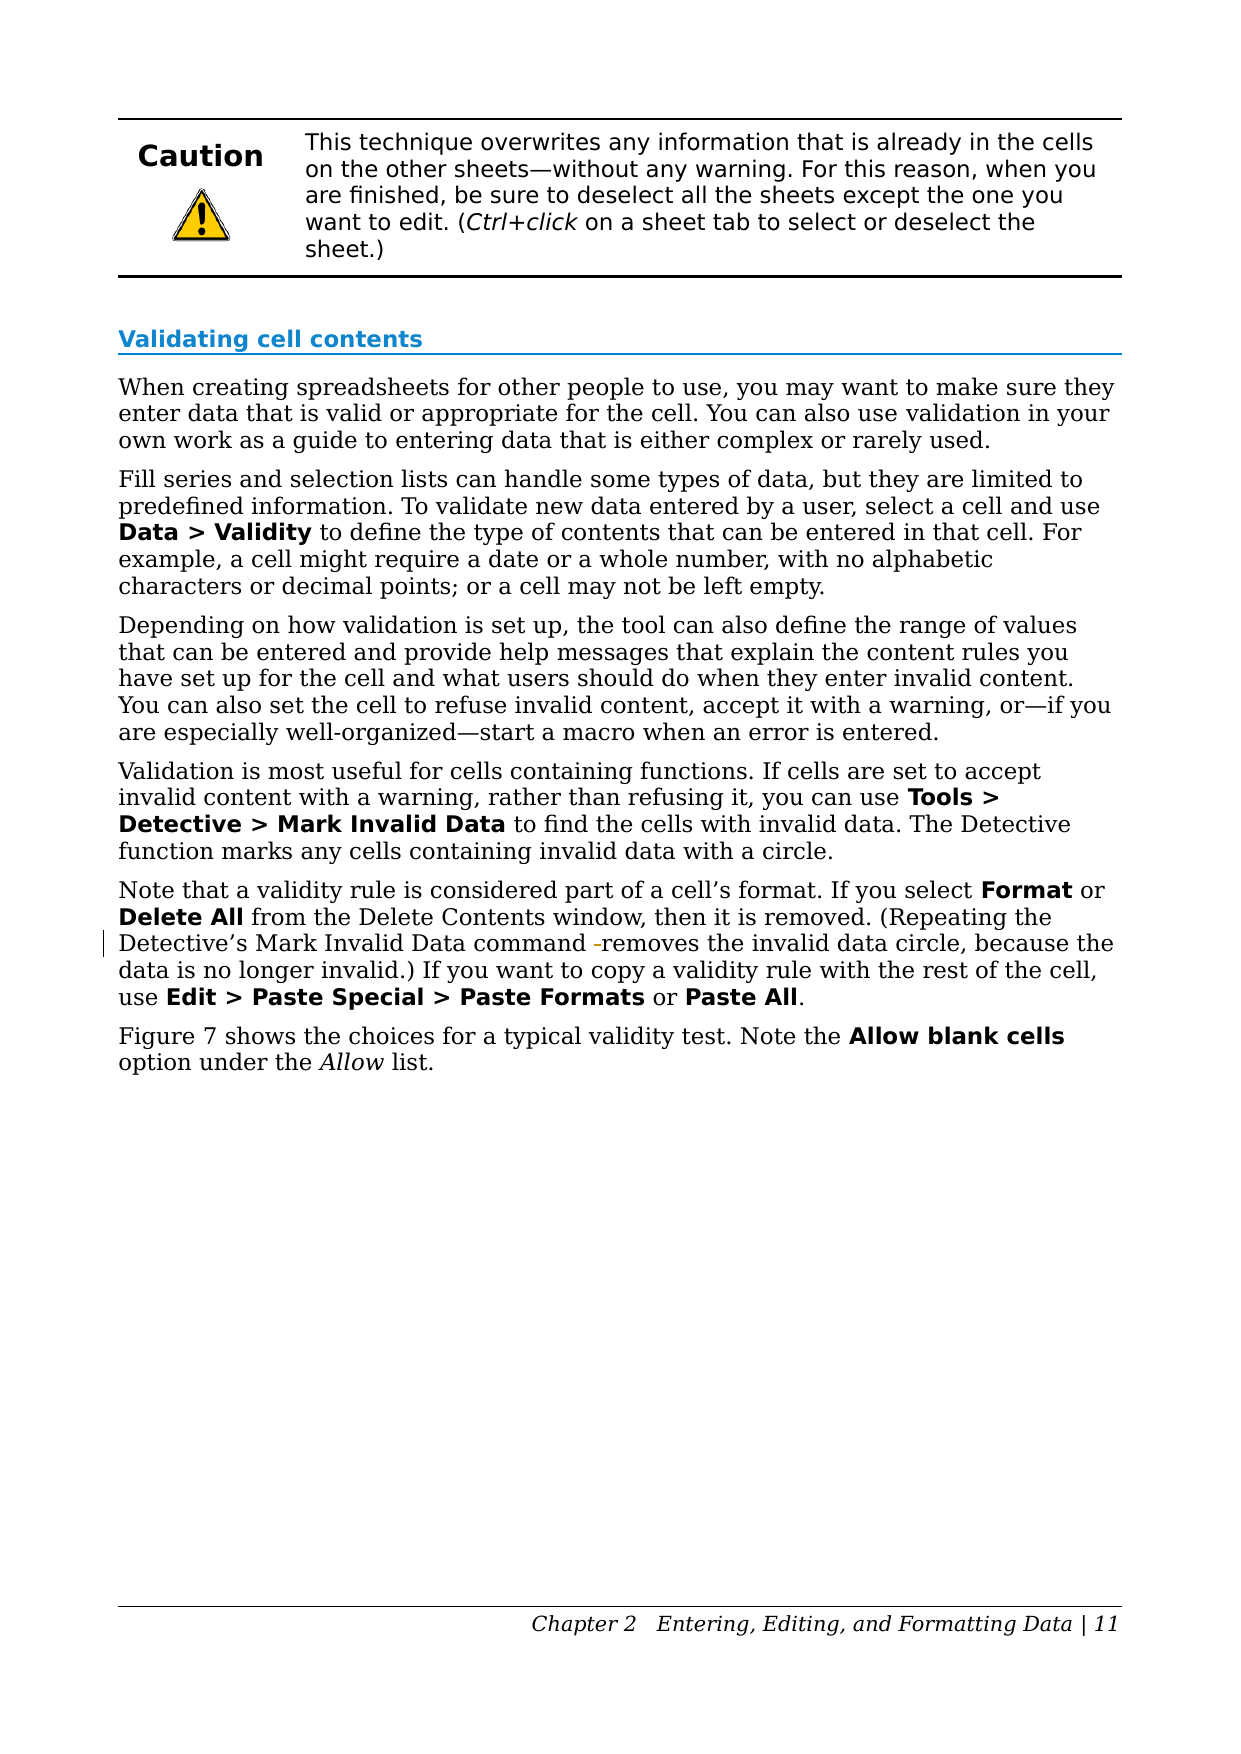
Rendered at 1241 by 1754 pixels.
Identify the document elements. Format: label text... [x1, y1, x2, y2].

text When creating spreadsheets for other people to use, you may want to make sure they enter data that is valid or appropriate for the cell. You can also use validation in your own work as a guide to entering data that is either complex or rarely used. [118, 374, 1122, 454]
table_header This technique overwrites any information that is already in the cells on the other sheets—without any warning. For this reason, when you are finished, be sure to deselect all the sheets except the one you want to edit. (Ctrl+click on a sheet tab to select or deselect the sheet.) [283, 120, 1122, 275]
subtitle Validating cell contents [118, 326, 1122, 353]
picture [168, 185, 233, 245]
text Note that a validity rule is considered part of a cell’s format. If you select Format or Delete All from the Delete Contents window, then it is removed. (Repeating the Detective’s Mark Invalid Data command removes the invalid data circle, because the data is no longer invalid.) If you want to copy a validity rule with the rest of the cell, use Edit > Paste Special > Paste Formats or Paste All. [118, 877, 1122, 1010]
text Depending on how validation is set up, the tool can also define the range of values that can be entered and provide help messages that explain the content rules you have set up for the cell and what users should do when they enter invalid content. You can also set the cell to refuse invalid content, accept it with a warning, or—if you are especially well-organized—start a macro when an error is entered. [118, 612, 1122, 745]
text Validation is most useful for cells containing functions. If cells are set to accept invalid content with a warning, rather than refusing it, you can use Tools > Detective > Mark Invalid Data to find the cells with invalid data. The Detective function marks any cells containing invalid data with a circle. [118, 758, 1122, 864]
text Fill series and selection lists can handle some types of data, but they are limited to predefined information. To validate new data entered by a user, select a cell and use Data > Validity to define the type of contents that can be entered in that cell. For example, a cell might require a date or a whole number, with no alphabetic characters or decimal points; or a cell may not be left empty. [118, 466, 1122, 599]
text Figure 7 shows the choices for a typical validity test. Note the Allow blank cells option under the Allow list. [118, 1023, 1122, 1076]
table_header Caution [118, 120, 283, 275]
